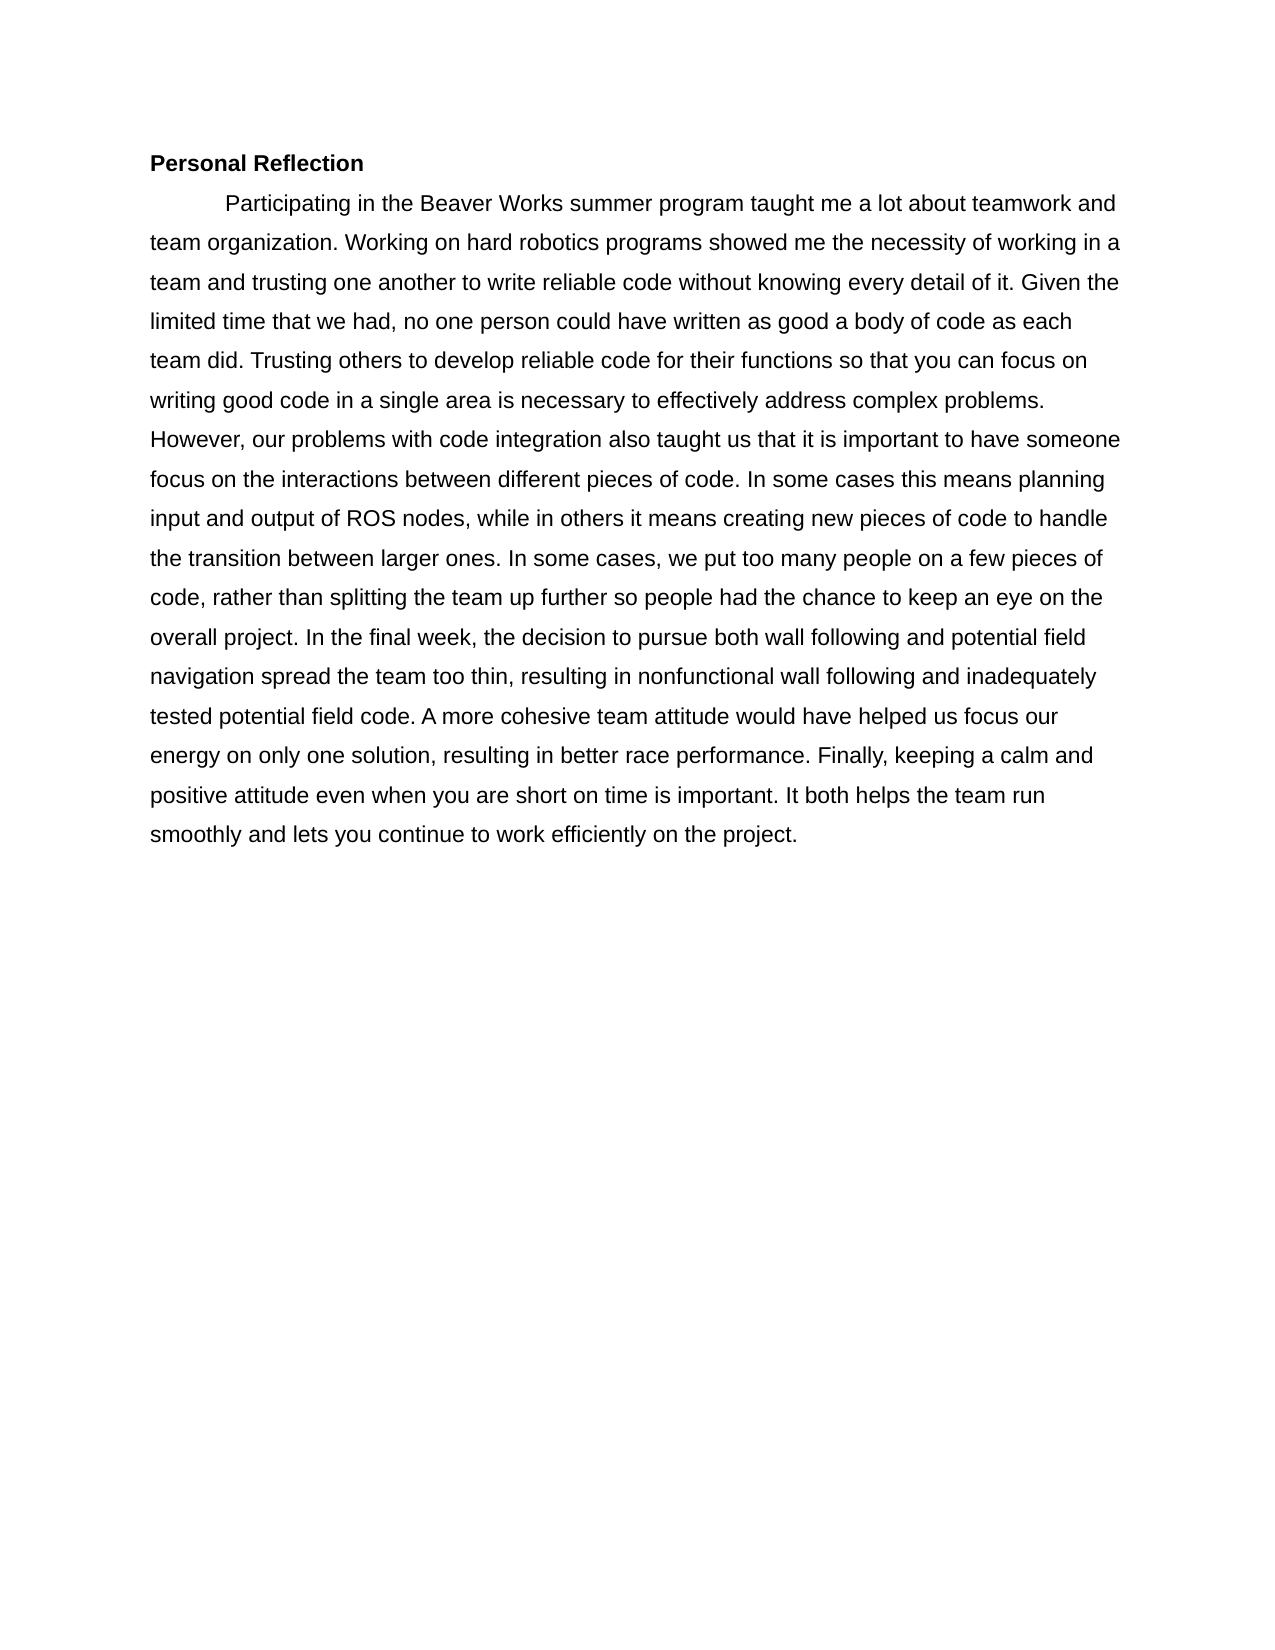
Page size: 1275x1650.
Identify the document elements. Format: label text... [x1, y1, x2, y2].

text Personal Reflection [150, 150, 1125, 176]
text Participating in the Beaver Works summer program taught me a lot about teamwork and team organization. Working on hard robotics programs showed me the necessity of working in a team and trusting one another to write reliable code without knowing every detail of it. Given the limited time that we had, no one person could have written as good a body of code as each team did. Trusting others to develop reliable code for their functions so that you can focus on writing good code in a single area is necessary to effectively address complex problems. However, our problems with code integration also taught us that it is important to have someone focus on the interactions between different pieces of code. In some cases this means planning input and output of ROS nodes, while in others it means creating new pieces of code to handle the transition between larger ones. In some cases, we put too many people on a few pieces of code, rather than splitting the team up further so people had the chance to keep an eye on the overall project. In the final week, the decision to pursue both wall following and potential field navigation spread the team too thin, resulting in nonfunctional wall following and inadequately tested potential field code. A more cohesive team attitude would have helped us focus our energy on only one solution, resulting in better race performance. Finally, keeping a calm and positive attitude even when you are short on time is important. It both helps the team run smoothly and lets you continue to work efficiently on the project. [150, 189, 1125, 847]
